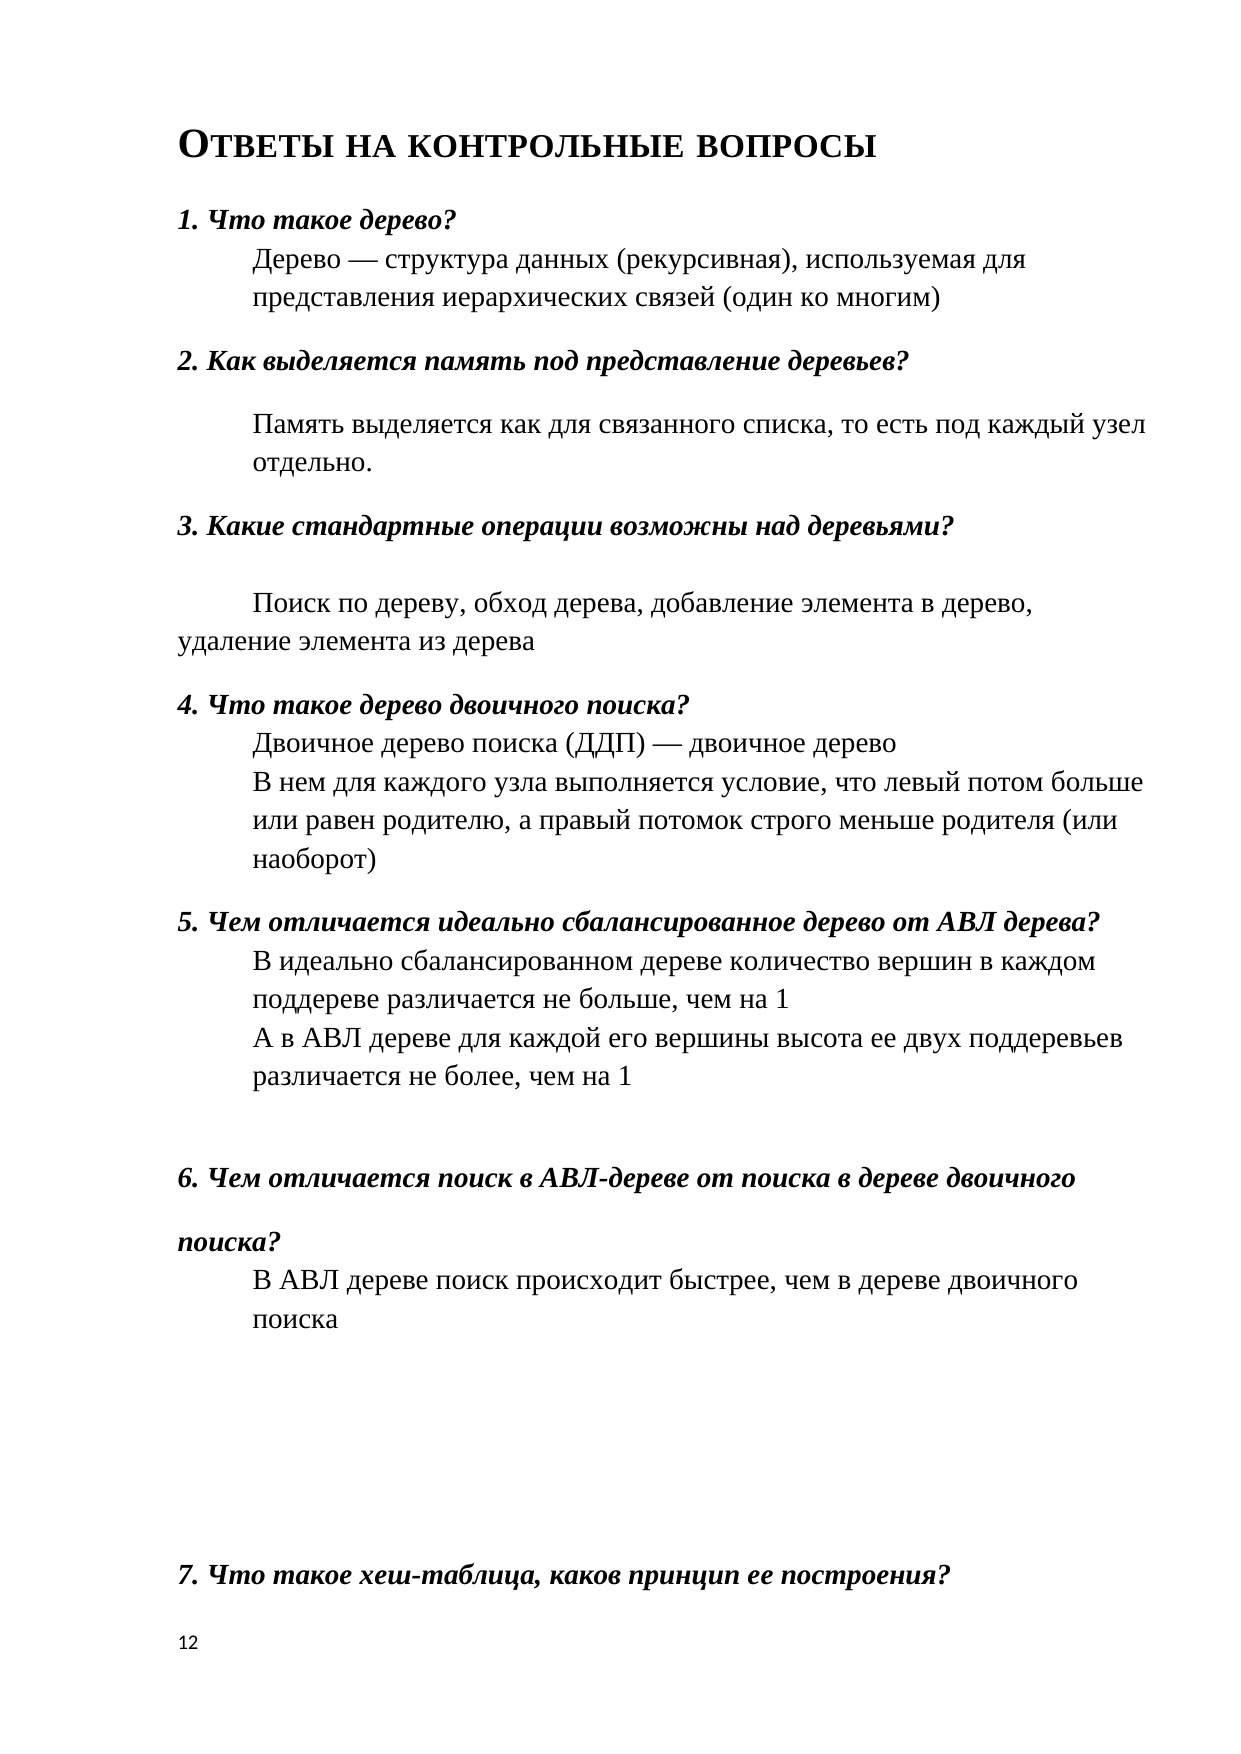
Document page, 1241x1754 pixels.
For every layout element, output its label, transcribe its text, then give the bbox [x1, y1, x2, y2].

list Поиск по дереву, обход дерева, добавление элемента в дерево, удаление элемента из дерева [177, 585, 1152, 657]
list Дерево — структура данных (рекурсивная), используемая для представления иерархических связей (один ко многим) [252, 241, 1152, 313]
list 3. Какие стандартные операции возможны над деревьями? [177, 508, 1152, 541]
list 4. Что такое дерево двоичного поиска? [177, 687, 1152, 720]
list В нем для каждого узла выполняется условие, что левый потом больше или равен родителю, а правый потомок строго меньше родителя (или наоборот) [252, 764, 1152, 874]
list 7. Что такое хеш-таблица, каков принцип ее построения? [177, 1557, 1152, 1590]
list 6. Чем отличается поиск в АВЛ-дереве от поиска в дереве двоичного [177, 1160, 1152, 1194]
subtitle Ответы на контрольные вопросы [177, 118, 1152, 166]
list В АВЛ дереве поиск происходит быстрее, чем в дереве двоичного поиска [252, 1262, 1152, 1334]
list В идеально сбалансированном дереве количество вершин в каждом поддереве различается не больше, чем на 1 А в АВЛ дереве для каждой его вершины высота ее двух поддеревьев различается не более, чем на 1 [252, 943, 1152, 1092]
list 1. Что такое дерево? [177, 202, 1152, 236]
list поиска? [177, 1224, 1152, 1257]
list Память выделяется как для связанного списка, то есть под каждый узел отдельно. [215, 406, 1152, 478]
list Двоичное дерево поиска (ДДП) — двоичное дерево [252, 725, 1152, 759]
list 2. Как выделяется память под представление деревьев? [177, 343, 1152, 376]
list 5. Чем отличается идеально сбалансированное дерево от АВЛ дерева? [177, 904, 1152, 938]
